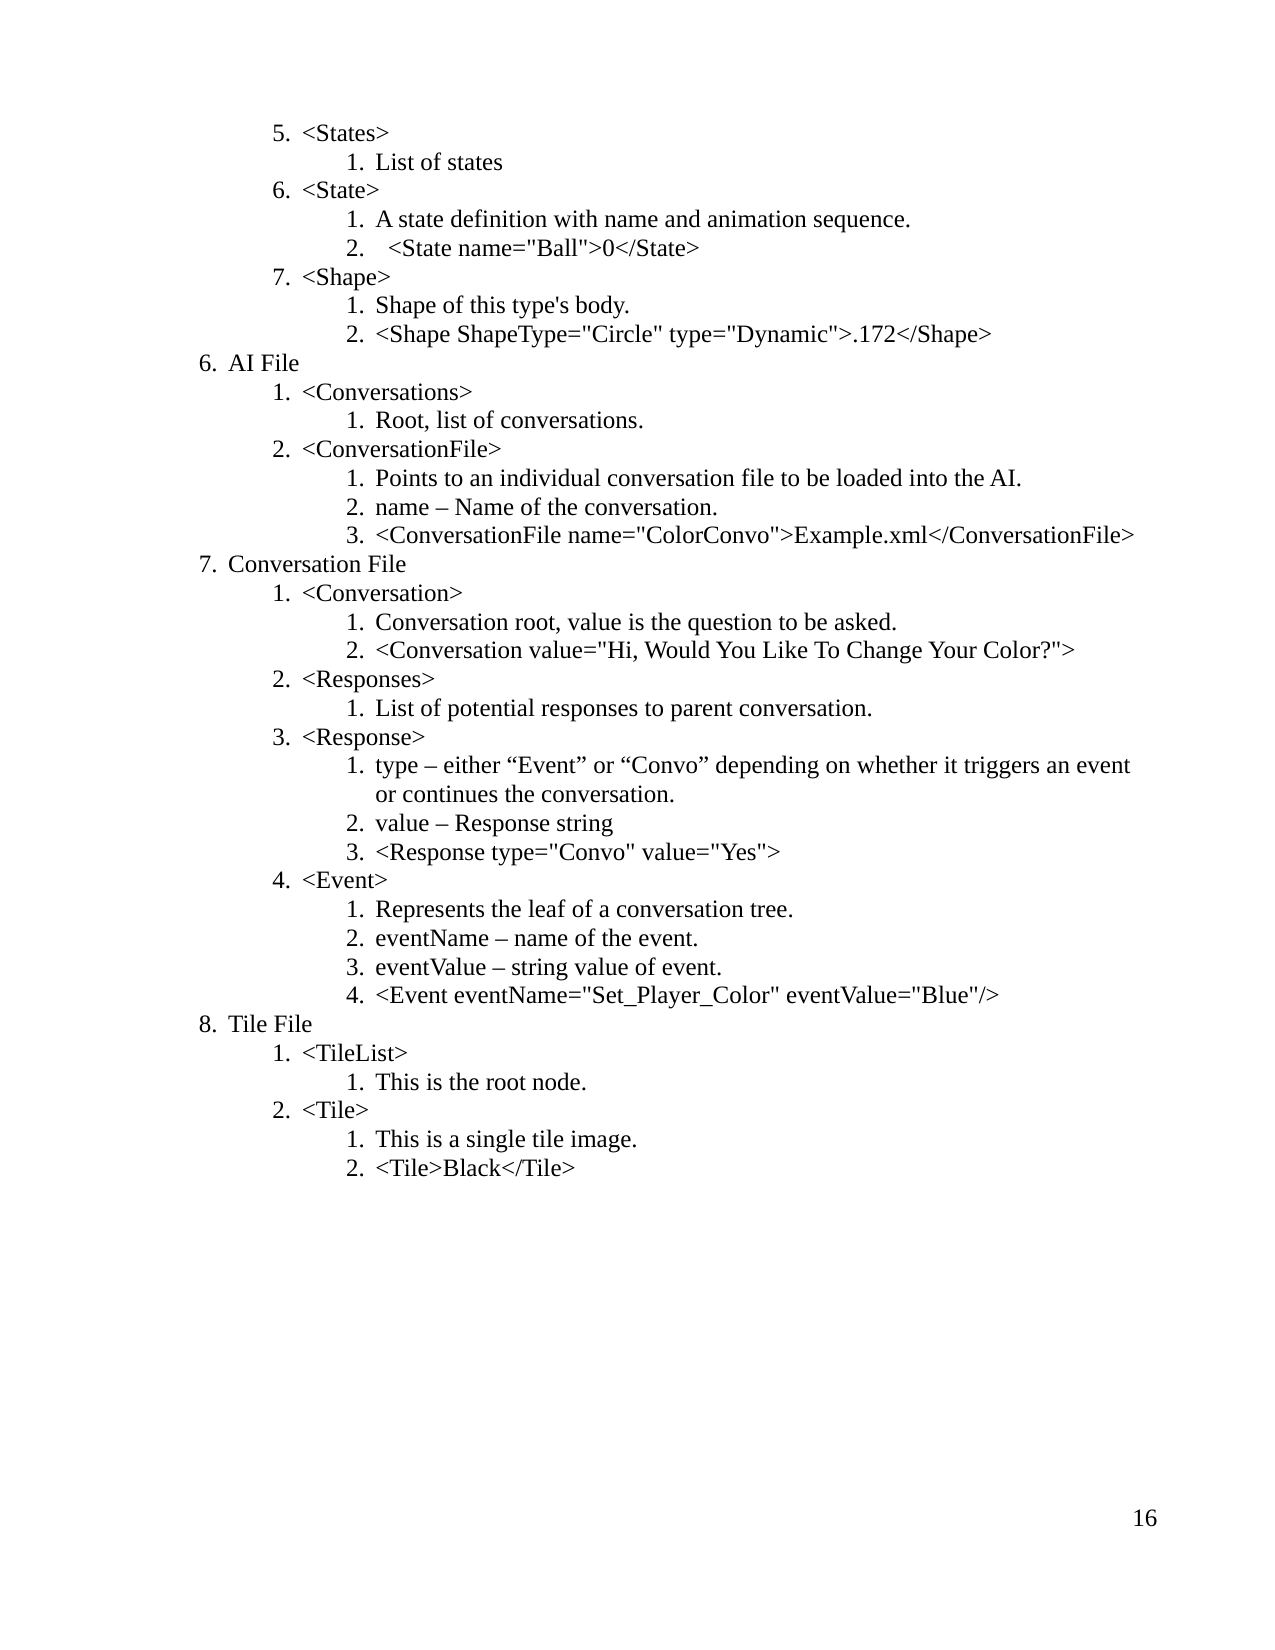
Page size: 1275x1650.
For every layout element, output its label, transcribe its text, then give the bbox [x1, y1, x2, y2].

list eventName – name of the event. [346, 923, 1157, 952]
list <Response type="Convo" value="Yes"> [346, 837, 1157, 866]
list <Responses> [272, 664, 1157, 693]
list A state definition with name and animation sequence. [346, 204, 1157, 233]
list <State> [272, 176, 1157, 204]
list <Conversation> [272, 578, 1157, 607]
list <States> [272, 118, 1157, 147]
list type – either “Event” or “Convo” depending on whether it triggers an event or continues the conversation. [346, 751, 1157, 808]
list <Conversations> [272, 377, 1157, 406]
list This is a single tile image. [346, 1124, 1157, 1153]
list <Response> [272, 722, 1157, 751]
list Tile File [198, 1009, 1157, 1038]
list Shape of this type's body. [346, 291, 1157, 319]
list Points to an individual conversation file to be loaded into the AI. [346, 463, 1157, 492]
list <Tile> [272, 1096, 1157, 1124]
list <TileList> [272, 1038, 1157, 1067]
list Conversation File [198, 549, 1157, 578]
list Root, list of conversations. [346, 406, 1157, 434]
list <Conversation value="Hi, Would You Like To Change Your Color?"> [346, 636, 1157, 664]
list <Shape ShapeType="Circle" type="Dynamic">.172</Shape> [346, 319, 1157, 348]
list value – Response string [346, 808, 1157, 837]
list <ConversationFile name="ColorConvo">Example.xml</ConversationFile> [346, 521, 1157, 549]
list <ConversationFile> [272, 434, 1157, 463]
list Represents the leaf of a conversation tree. [346, 894, 1157, 923]
list <Shape> [272, 262, 1157, 291]
list name – Name of the conversation. [346, 492, 1157, 521]
list <State name="Ball">0</State> [346, 233, 1157, 262]
list AI File [198, 348, 1157, 377]
list List of potential responses to parent conversation. [346, 693, 1157, 722]
list <Tile>Black</Tile> [346, 1153, 1157, 1182]
list List of states [346, 147, 1157, 176]
list eventValue – string value of event. [346, 952, 1157, 981]
list Conversation root, value is the question to be asked. [346, 607, 1157, 636]
list <Event> [272, 866, 1157, 894]
list This is the root node. [346, 1067, 1157, 1096]
list <Event eventName="Set_Player_Color" eventValue="Blue"/> [346, 981, 1157, 1009]
